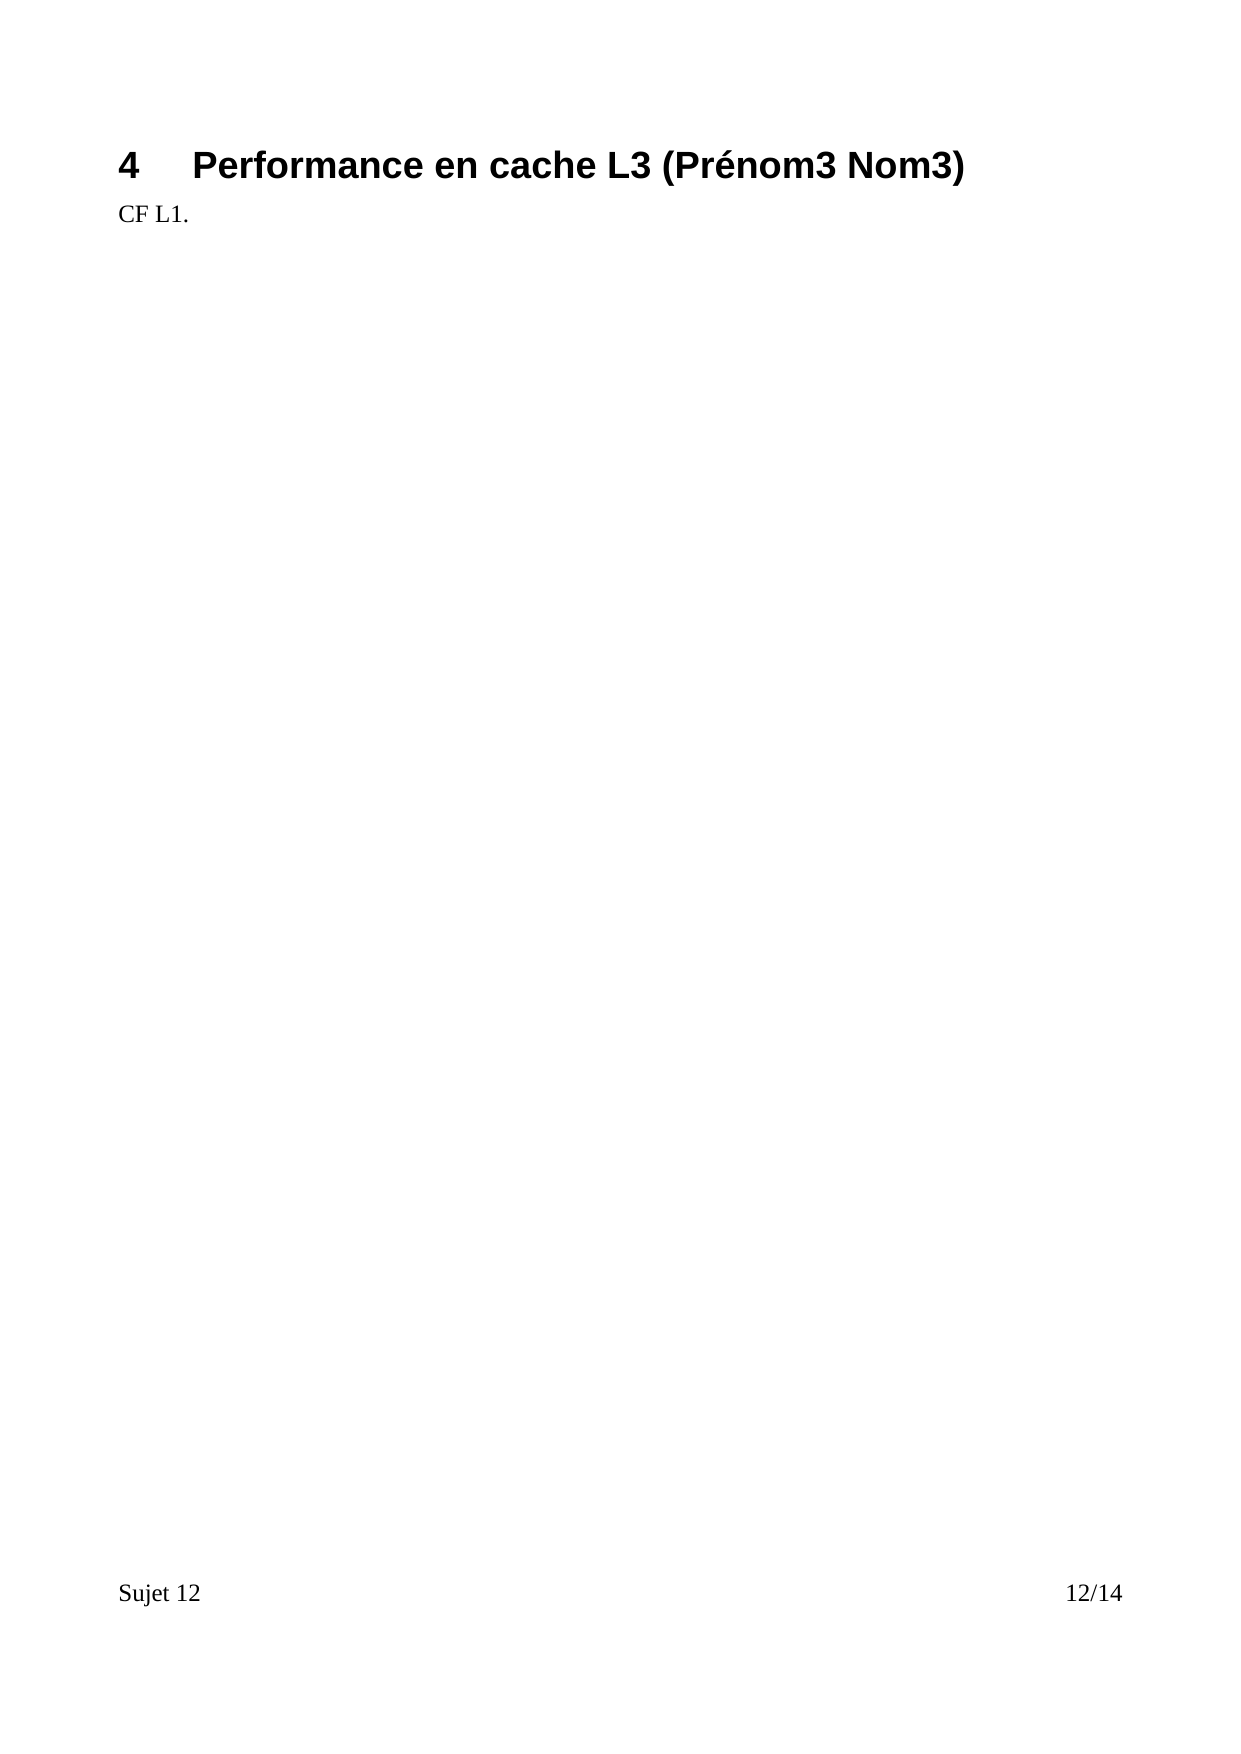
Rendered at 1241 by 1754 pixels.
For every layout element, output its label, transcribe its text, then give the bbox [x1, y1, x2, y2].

subtitle Performance en cache L3 (Prénom3 Nom3) [118, 143, 1122, 187]
text CF L1. [118, 199, 1122, 228]
